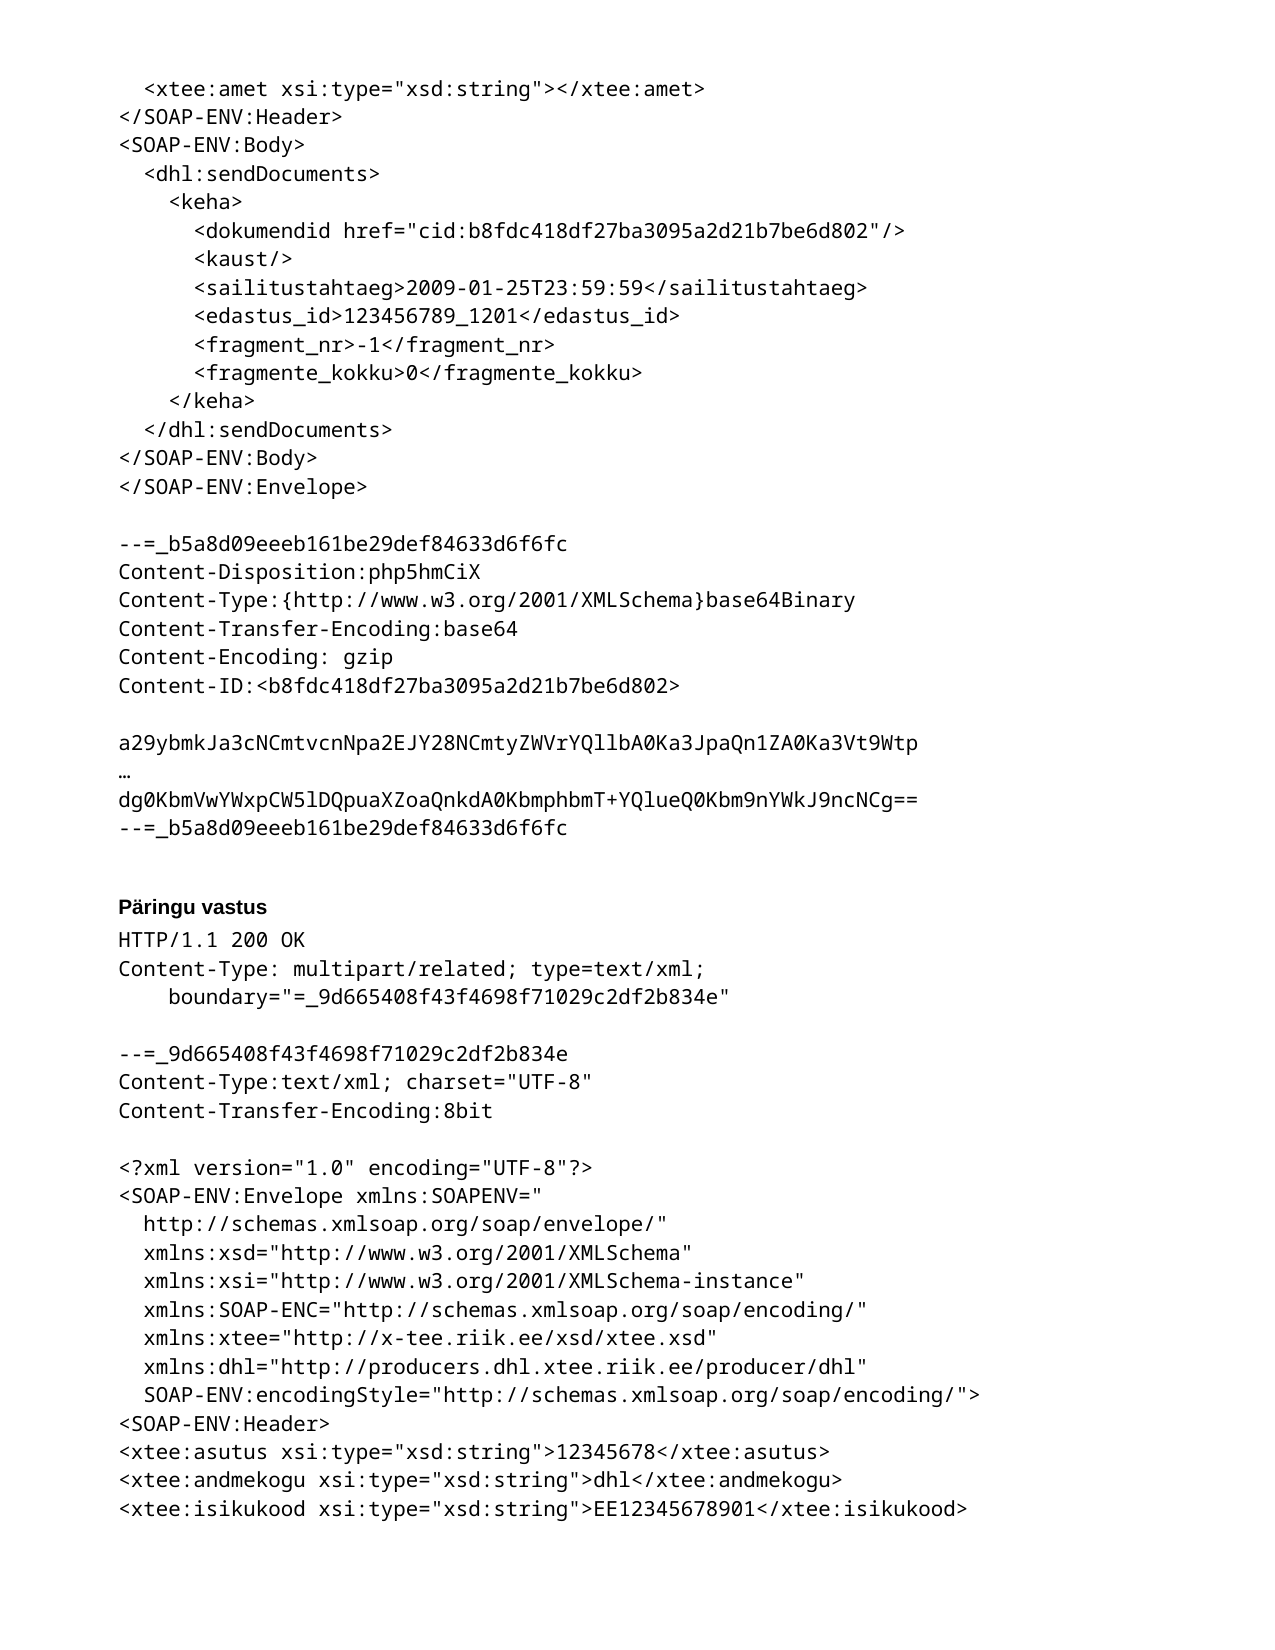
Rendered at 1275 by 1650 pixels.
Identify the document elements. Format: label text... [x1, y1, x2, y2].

text <keha> [118, 187, 1157, 216]
text xmlns:dhl="http://producers.dhl.xtee.riik.ee/producer/dhl" [118, 1352, 1157, 1380]
text Content-Type: multipart/related; type=text/xml; [118, 954, 1157, 982]
text <SOAP-ENV:Envelope xmlns:SOAPENV=" [118, 1181, 1157, 1209]
text </SOAP-ENV:Header> [118, 102, 1157, 131]
text </keha> [118, 387, 1157, 415]
text <SOAP-ENV:Body> [118, 131, 1157, 159]
text <fragmente_kokku>0</fragmente_kokku> [118, 358, 1157, 387]
text Content-Disposition:php5hmCiX [118, 557, 1157, 586]
text Content-Transfer-Encoding:8bit [118, 1096, 1157, 1124]
text Content-Type:text/xml; charset="UTF-8" [118, 1067, 1157, 1096]
text <fragment_nr>-1</fragment_nr> [118, 330, 1157, 358]
text xmlns:xtee="http://x-tee.riik.ee/xsd/xtee.xsd" [118, 1323, 1157, 1352]
text <kaust/> [118, 244, 1157, 273]
text </SOAP-ENV:Envelope> [118, 472, 1157, 500]
text <SOAP-ENV:Header> [118, 1409, 1157, 1437]
text http://schemas.xmlsoap.org/soap/envelope/" [118, 1209, 1157, 1238]
text <sailitustahtaeg>2009-01-25T23:59:59</sailitustahtaeg> [118, 273, 1157, 301]
text --=_b5a8d09eeeb161be29def84633d6f6fc [118, 813, 1157, 842]
text <?xml version="1.0" encoding="UTF-8"?> [118, 1153, 1157, 1181]
text Content-Encoding: gzip [118, 642, 1157, 671]
text … [118, 756, 1157, 785]
text dg0KbmVwYWxpCW5lDQpuaXZoaQnkdA0KbmphbmT+YQlueQ0Kbm9nYWkJ9ncNCg== [118, 785, 1157, 813]
text Content-Transfer-Encoding:base64 [118, 614, 1157, 642]
text <dokumendid href="cid:b8fdc418df27ba3095a2d21b7be6d802"/> [118, 216, 1157, 244]
text SOAP-ENV:encodingStyle="http://schemas.xmlsoap.org/soap/encoding/"> [118, 1380, 1157, 1409]
text --=_b5a8d09eeeb161be29def84633d6f6fc [118, 529, 1157, 557]
text <dhl:sendDocuments> [118, 159, 1157, 187]
text a29ybmkJa3cNCmtvcnNpa2EJY28NCmtyZWVrYQllbA0Ka3JpaQn1ZA0Ka3Vt9Wtp [118, 728, 1157, 756]
text Content-Type:{http://www.w3.org/2001/XMLSchema}base64Binary [118, 586, 1157, 614]
text --=_9d665408f43f4698f71029c2df2b834e [118, 1039, 1157, 1067]
text Content-ID:<b8fdc418df27ba3095a2d21b7be6d802> [118, 671, 1157, 699]
text <edastus_id>123456789_1201</edastus_id> [118, 301, 1157, 330]
text <xtee:andmekogu xsi:type="xsd:string">dhl</xtee:andmekogu> [118, 1466, 1157, 1494]
subtitle Päringu vastus [118, 895, 1157, 919]
text </dhl:sendDocuments> [118, 415, 1157, 443]
text xmlns:SOAP-ENC="http://schemas.xmlsoap.org/soap/encoding/" [118, 1295, 1157, 1323]
text boundary="=_9d665408f43f4698f71029c2df2b834e" [118, 982, 1157, 1011]
text HTTP/1.1 200 OK [118, 925, 1157, 954]
text xmlns:xsd="http://www.w3.org/2001/XMLSchema" [118, 1238, 1157, 1266]
text <xtee:isikukood xsi:type="xsd:string">EE12345678901</xtee:isikukood> [118, 1494, 1157, 1522]
text <xtee:amet xsi:type="xsd:string"></xtee:amet> [118, 74, 1157, 102]
text </SOAP-ENV:Body> [118, 443, 1157, 472]
text xmlns:xsi="http://www.w3.org/2001/XMLSchema-instance" [118, 1266, 1157, 1295]
text <xtee:asutus xsi:type="xsd:string">12345678</xtee:asutus> [118, 1437, 1157, 1466]
